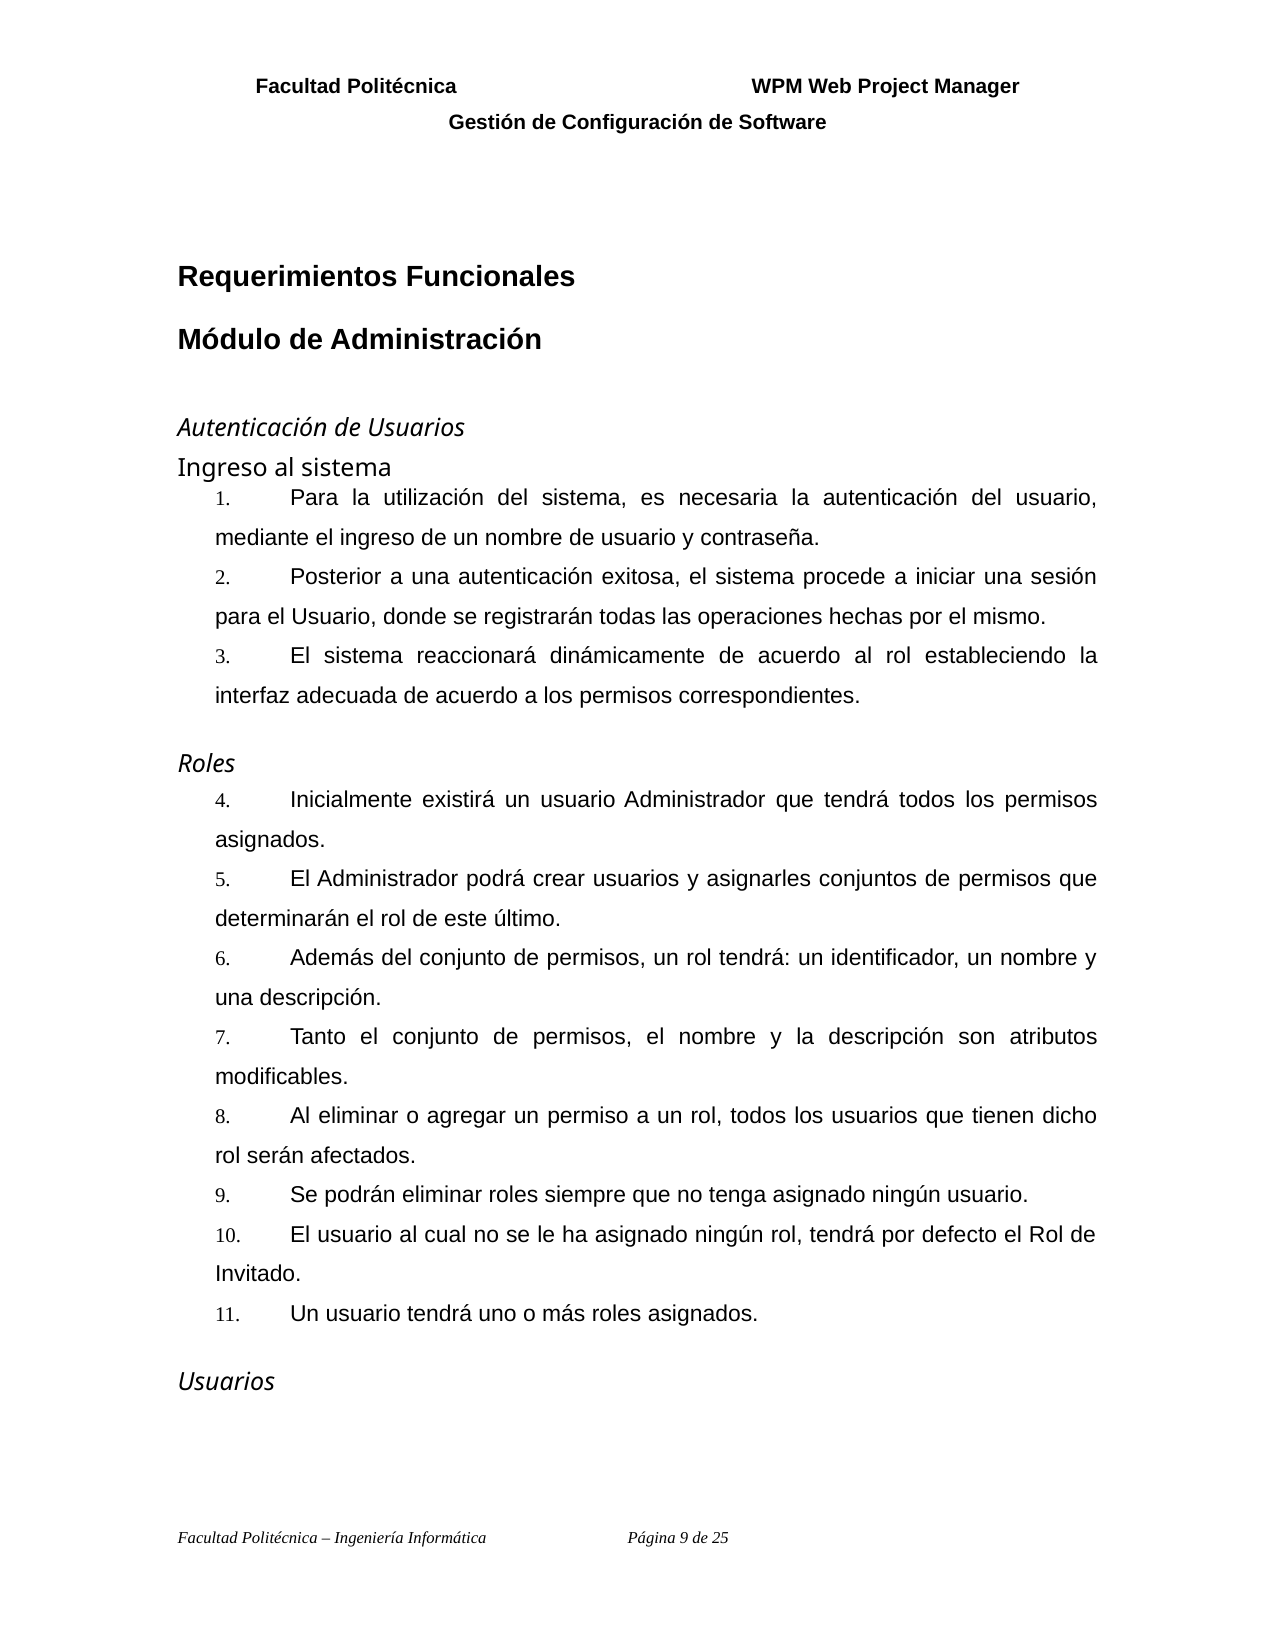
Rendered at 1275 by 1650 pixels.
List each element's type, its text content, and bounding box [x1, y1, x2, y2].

list Para la utilización del sistema, es necesaria la autenticación del usuario, mediante el ingreso de un nombre de usuario y contraseña. [215, 484, 1098, 550]
list El Administrador podrá crear usuarios y asignarles conjuntos de permisos que determinarán el rol de este último. [215, 865, 1098, 931]
text Roles [177, 746, 1098, 780]
list Se podrán eliminar roles siempre que no tenga asignado ningún usuario. [215, 1181, 1098, 1207]
list Un usuario tendrá uno o más roles asignados. [215, 1299, 1098, 1326]
list El usuario al cual no se le ha asignado ningún rol, tendrá por defecto el Rol de Invitado. [215, 1221, 1098, 1286]
text Requerimientos Funcionales [177, 259, 1098, 293]
list Inicialmente existirá un usuario Administrador que tendrá todos los permisos asignados. [215, 786, 1098, 852]
list Posterior a una autenticación exitosa, el sistema procede a iniciar una sesión para el Usuario, donde se registrarán todas las operaciones hechas por el mismo. [215, 563, 1098, 629]
text Ingreso al sistema [177, 450, 1098, 484]
list Además del conjunto de permisos, un rol tendrá: un identificador, un nombre y una descripción. [215, 944, 1098, 1010]
text Usuarios [177, 1364, 1098, 1398]
text Autenticación de Usuarios [177, 410, 1098, 444]
list Al eliminar o agregar un permiso a un rol, todos los usuarios que tienen dicho rol serán afectados. [215, 1102, 1098, 1168]
text Módulo de Administración [177, 322, 1098, 356]
list Tanto el conjunto de permisos, el nombre y la descripción son atributos modificables. [215, 1023, 1098, 1089]
list El sistema reaccionará dinámicamente de acuerdo al rol estableciendo la interfaz adecuada de acuerdo a los permisos correspondientes. [215, 642, 1098, 708]
